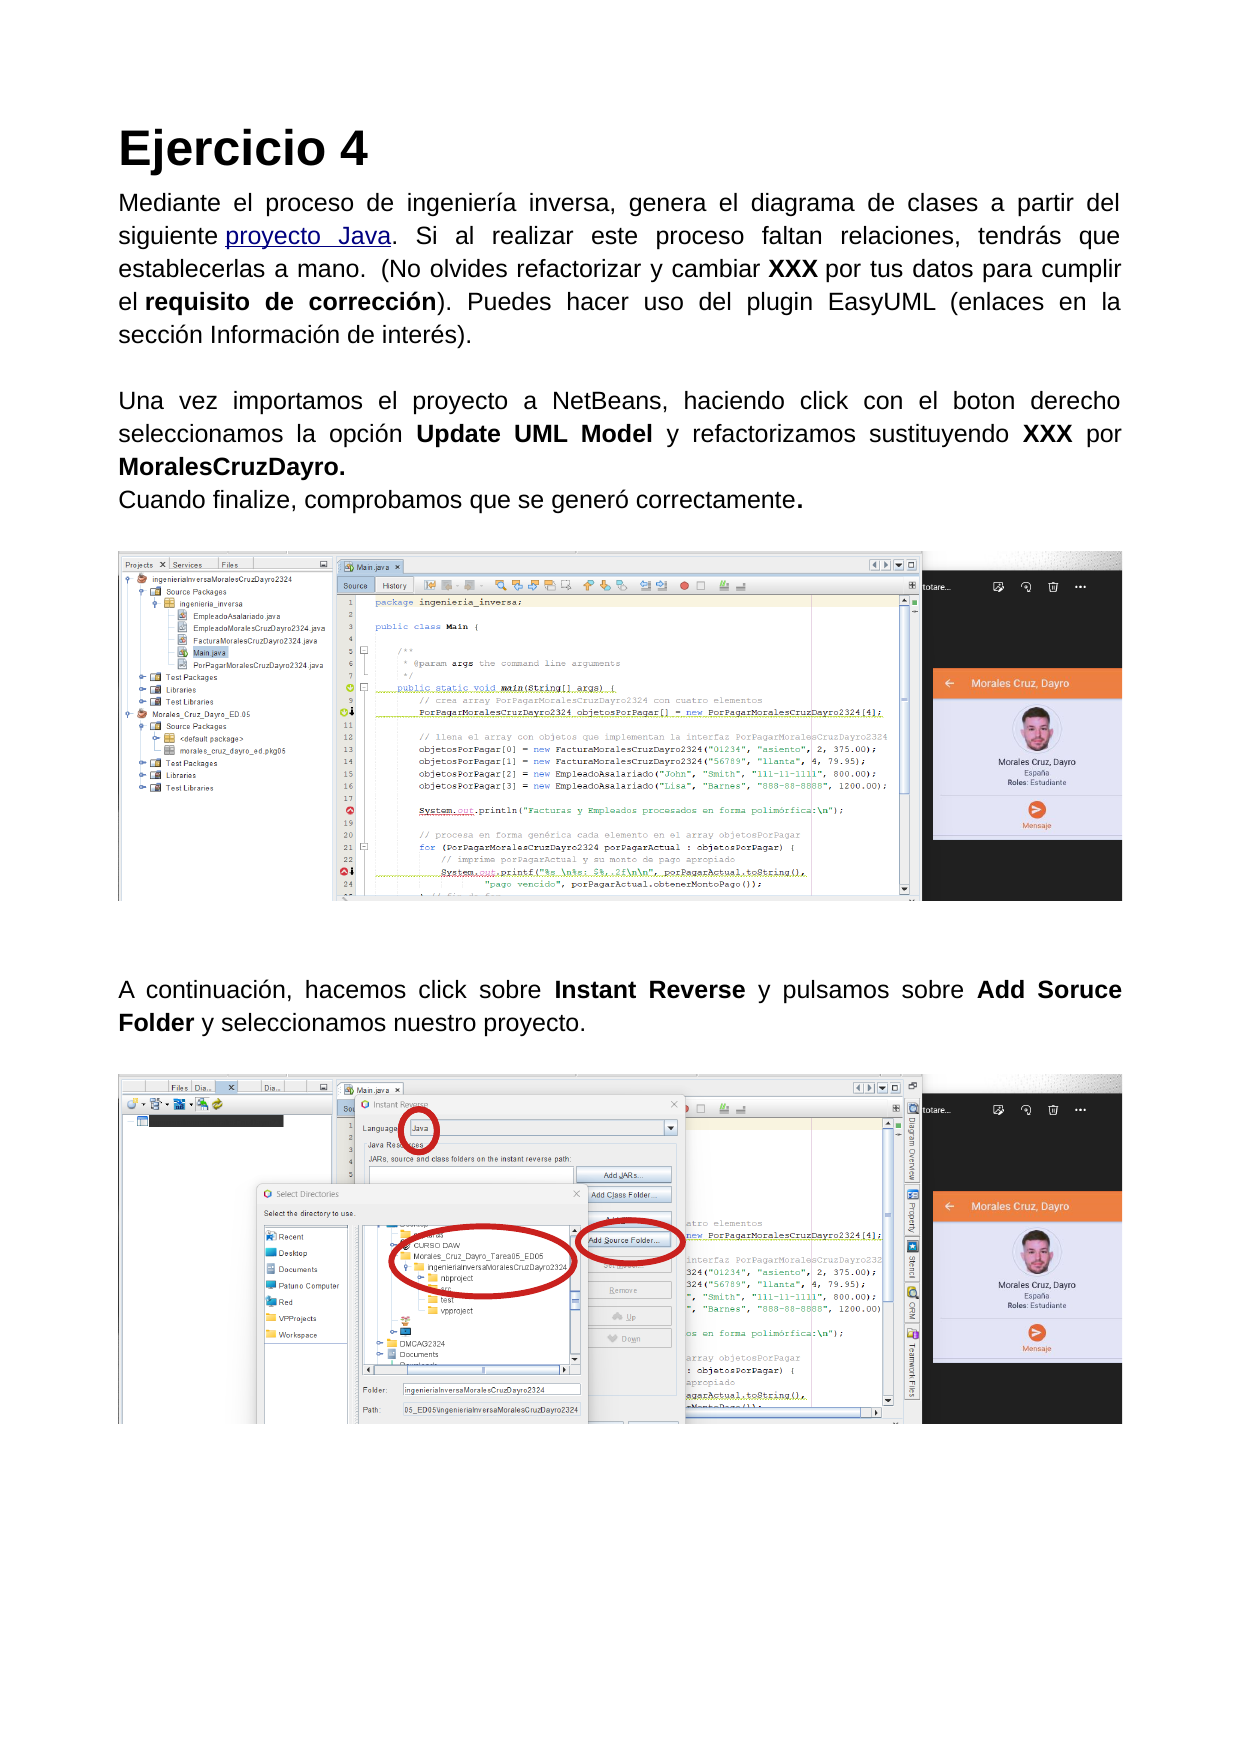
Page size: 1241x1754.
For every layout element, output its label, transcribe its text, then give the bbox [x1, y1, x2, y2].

picture [118, 1074, 1123, 1424]
text Una vez importamos el proyecto a NetBeans, haciendo click con el boton derecho seleccionamos la opción Update UML Model y refactorizamos sustituyendo XXX por MoralesCruzDayro. [118, 386, 1122, 481]
text Cuando finalize, comprobamos que se generó correctamente. [118, 485, 1122, 514]
picture [118, 551, 1123, 901]
text Mediante el proceso de ingeniería inversa, genera el diagrama de clases a partir del siguiente proyecto Java. Si al realizar este proceso faltan relaciones, tendrás que establecerlas a mano. (No olvides refactorizar y cambiar XXX por tus datos para cumplir el requisito de corrección). Puedes hacer uso del plugin EasyUML (enlaces en la sección Información de interés). [118, 188, 1122, 349]
text A continuación, hacemos click sobre Instant Reverse y pulsamos sobre Add Soruce Folder y seleccionamos nuestro proyecto. [118, 975, 1122, 1037]
subtitle Ejercicio 4 [118, 118, 1122, 176]
